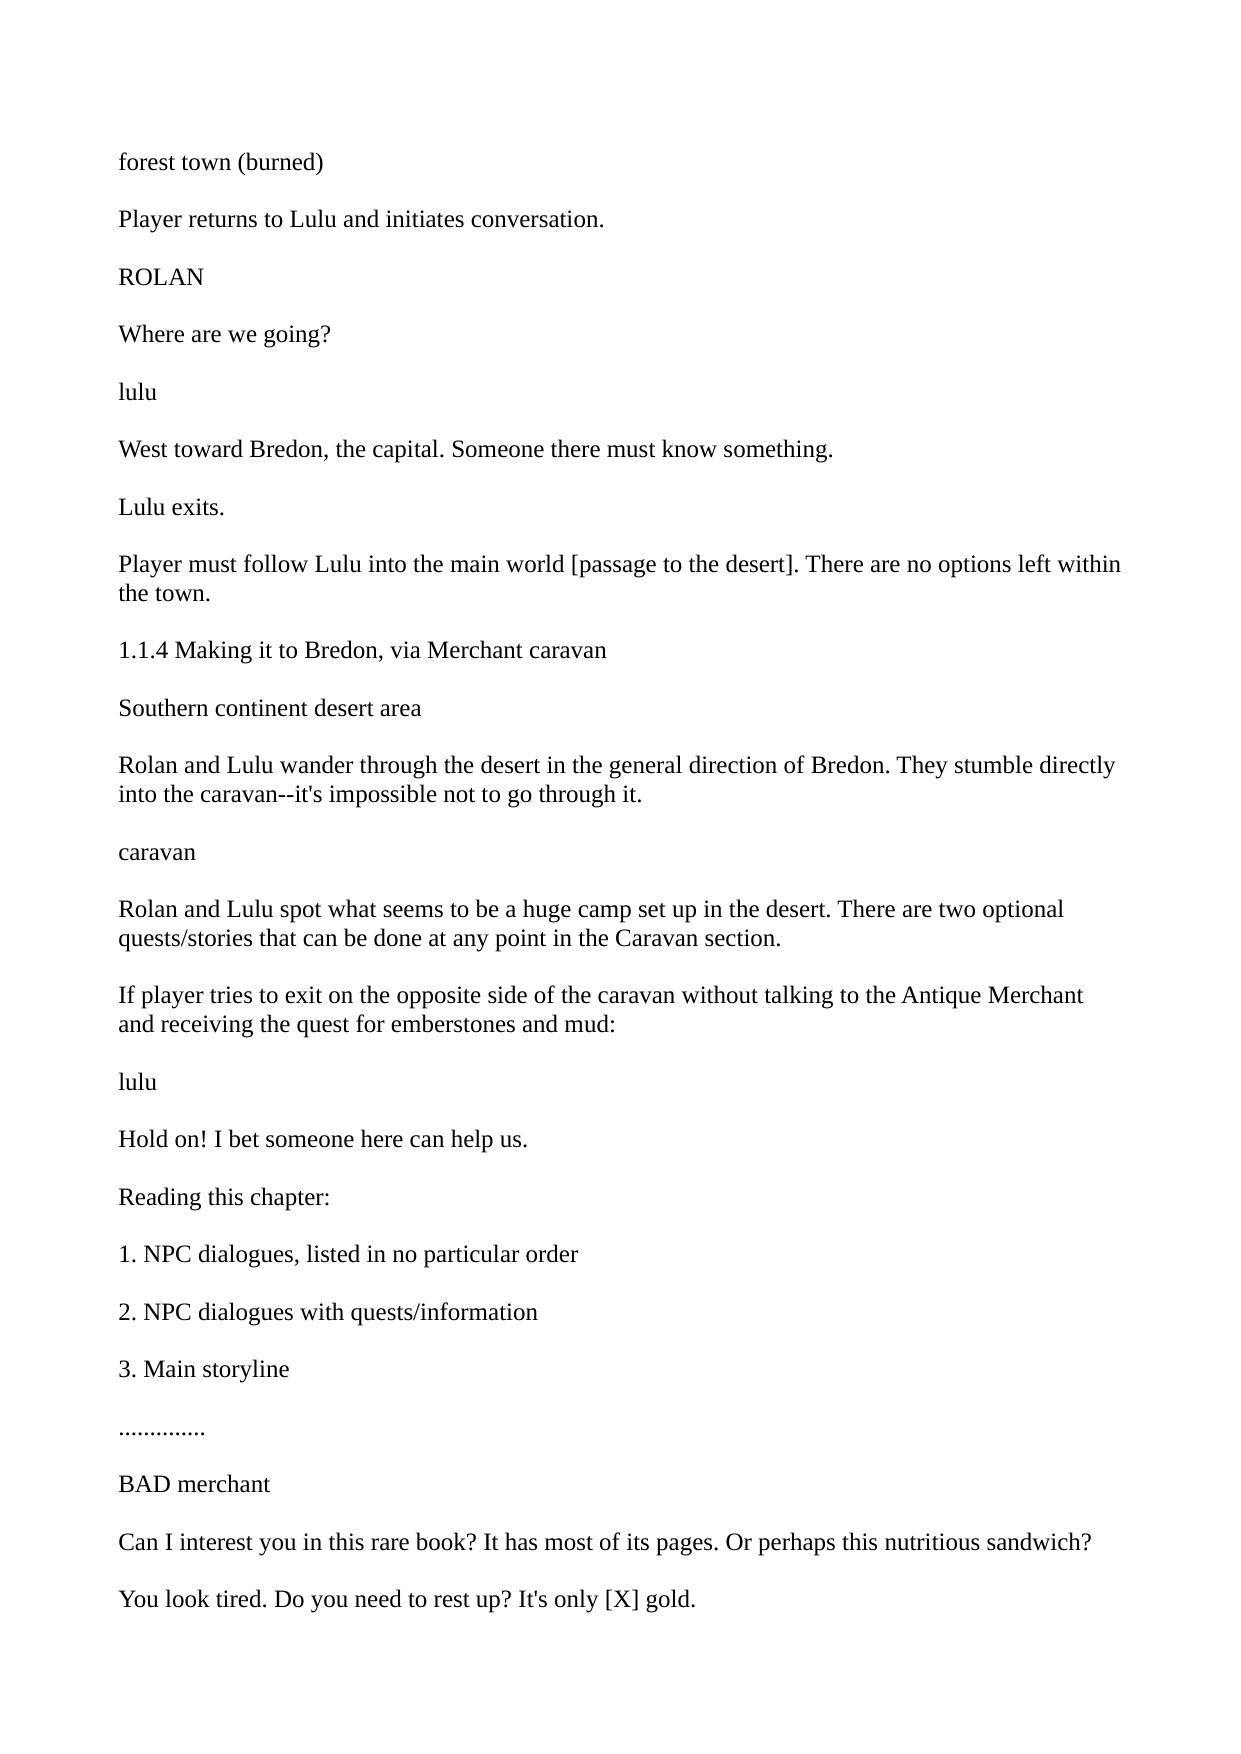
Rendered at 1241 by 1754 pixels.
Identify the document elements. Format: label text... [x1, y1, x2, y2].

text You look tired. Do you need to rest up? It's only [X] gold. [118, 1584, 1122, 1613]
text Player returns to Lulu and initiates conversation. [118, 204, 1122, 233]
text Hold on! I bet someone here can help us. [118, 1124, 1122, 1153]
text ROLAN [118, 262, 1122, 291]
text West toward Bredon, the capital. Someone there must know something. [118, 434, 1122, 463]
text lulu [118, 1067, 1122, 1096]
text Lulu exits. [118, 492, 1122, 521]
text Reading this chapter: [118, 1182, 1122, 1211]
text lulu [118, 377, 1122, 406]
text Rolan and Lulu wander through the desert in the general direction of Bredon. They stumble directly into the caravan--it's impossible not to go through it. [118, 751, 1122, 808]
text Can I interest you in this rare book? It has most of its pages. Or perhaps this nutritious sandwich? [118, 1527, 1122, 1556]
text Where are we going? [118, 319, 1122, 348]
text 2. NPC dialogues with quests/information [118, 1297, 1122, 1326]
text 1.1.4 Making it to Bredon, via Merchant caravan [118, 636, 1122, 664]
text BAD merchant [118, 1469, 1122, 1498]
text Player must follow Lulu into the main world [passage to the desert]. There are no options left within the town. [118, 549, 1122, 607]
text forest town (burned) [118, 147, 1122, 176]
text caravan [118, 837, 1122, 866]
text .............. [118, 1412, 1122, 1441]
text If player tries to exit on the opposite side of the caravan without talking to the Antique Merchant and receiving the quest for emberstones and mud: [118, 981, 1122, 1038]
text 3. Main storyline [118, 1354, 1122, 1383]
text Rolan and Lulu spot what seems to be a huge camp set up in the desert. There are two optional quests/stories that can be done at any point in the Caravan section. [118, 894, 1122, 952]
text 1. NPC dialogues, listed in no particular order [118, 1239, 1122, 1268]
text Southern continent desert area [118, 693, 1122, 722]
